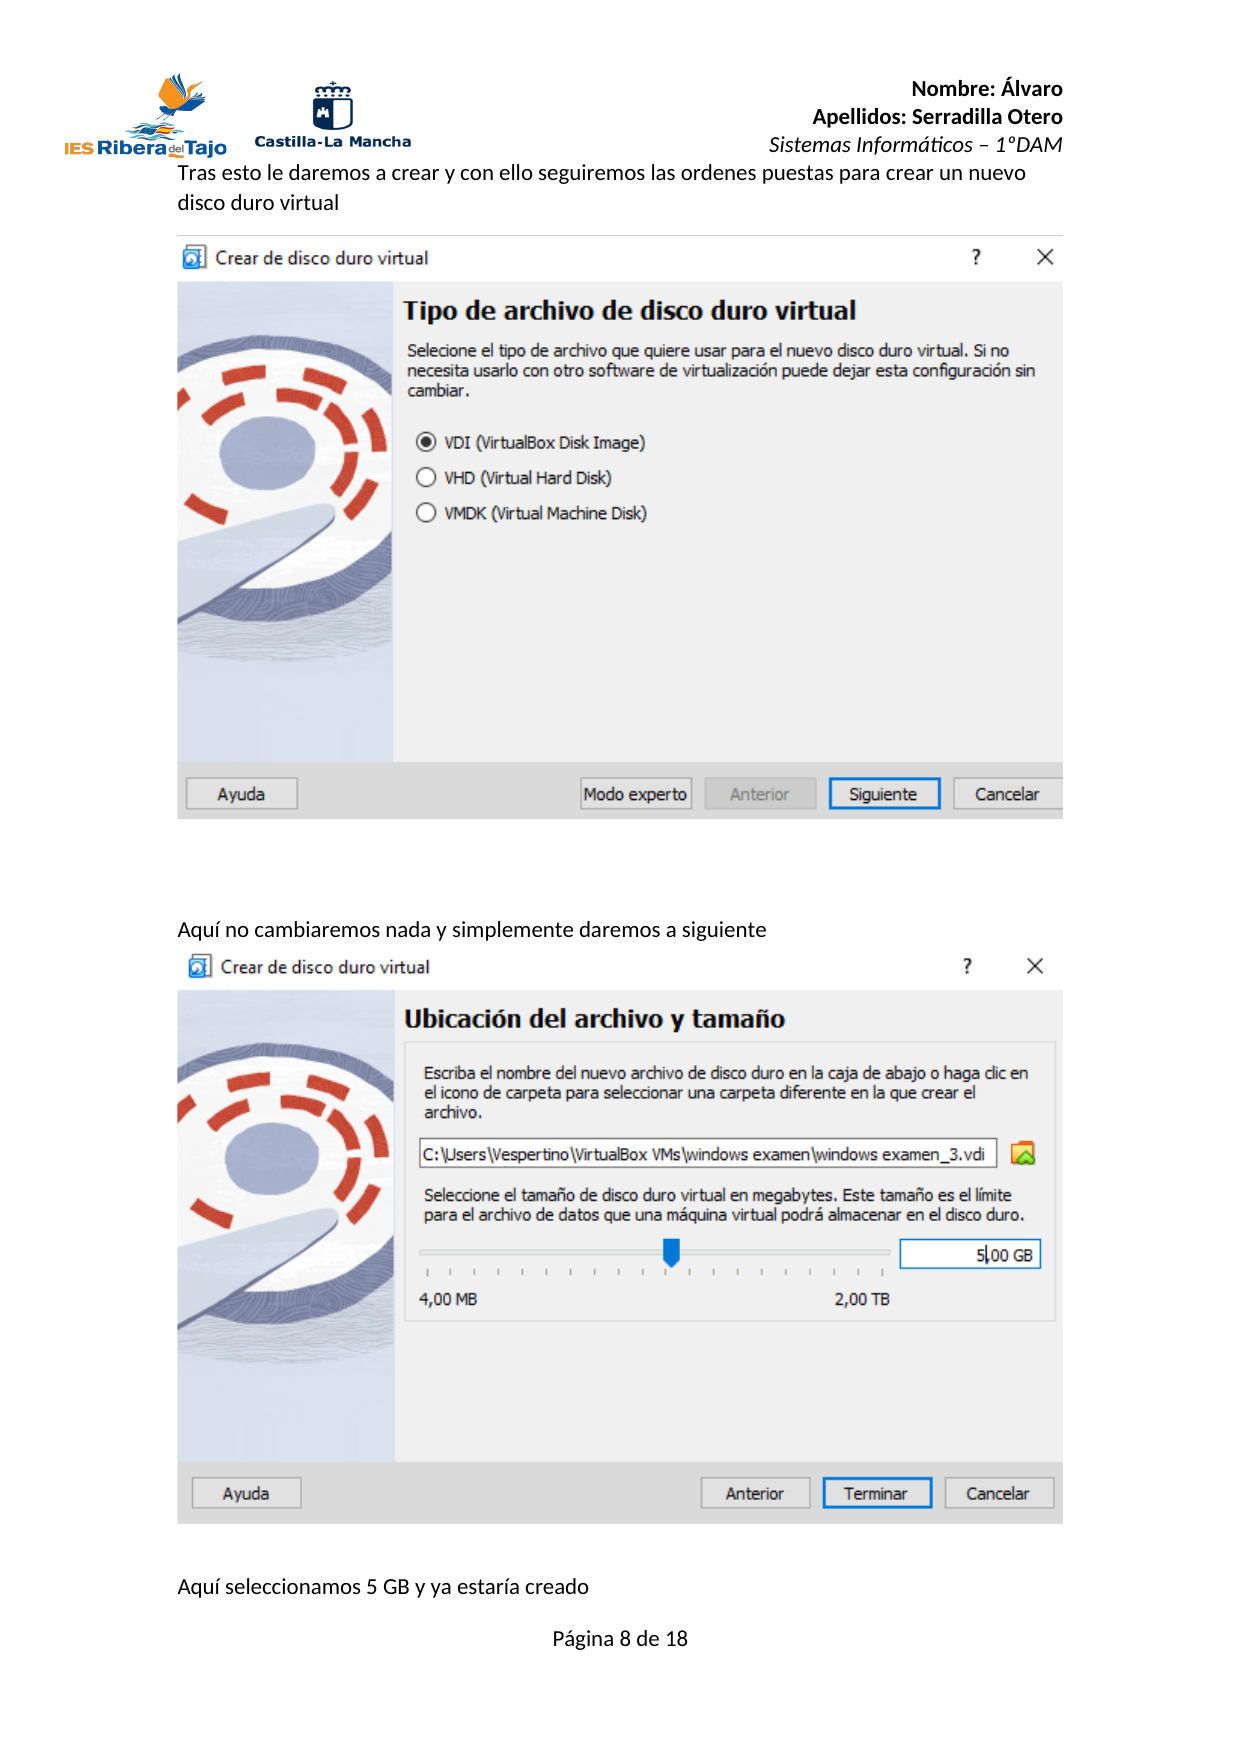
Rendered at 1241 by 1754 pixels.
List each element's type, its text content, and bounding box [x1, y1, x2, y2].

picture [65, 73, 227, 158]
picture [177, 945, 1063, 1524]
text Aquí seleccionamos 5 GB y ya estaría creado [177, 1572, 1063, 1600]
text Tras esto le daremos a crear y con ello seguiremos las ordenes puestas para crear un nuevo disco duro virtual [177, 158, 1063, 216]
picture [177, 235, 1063, 819]
picture [233, 73, 432, 158]
text Aquí no cambiaremos nada y simplemente daremos a siguiente [177, 915, 1063, 943]
